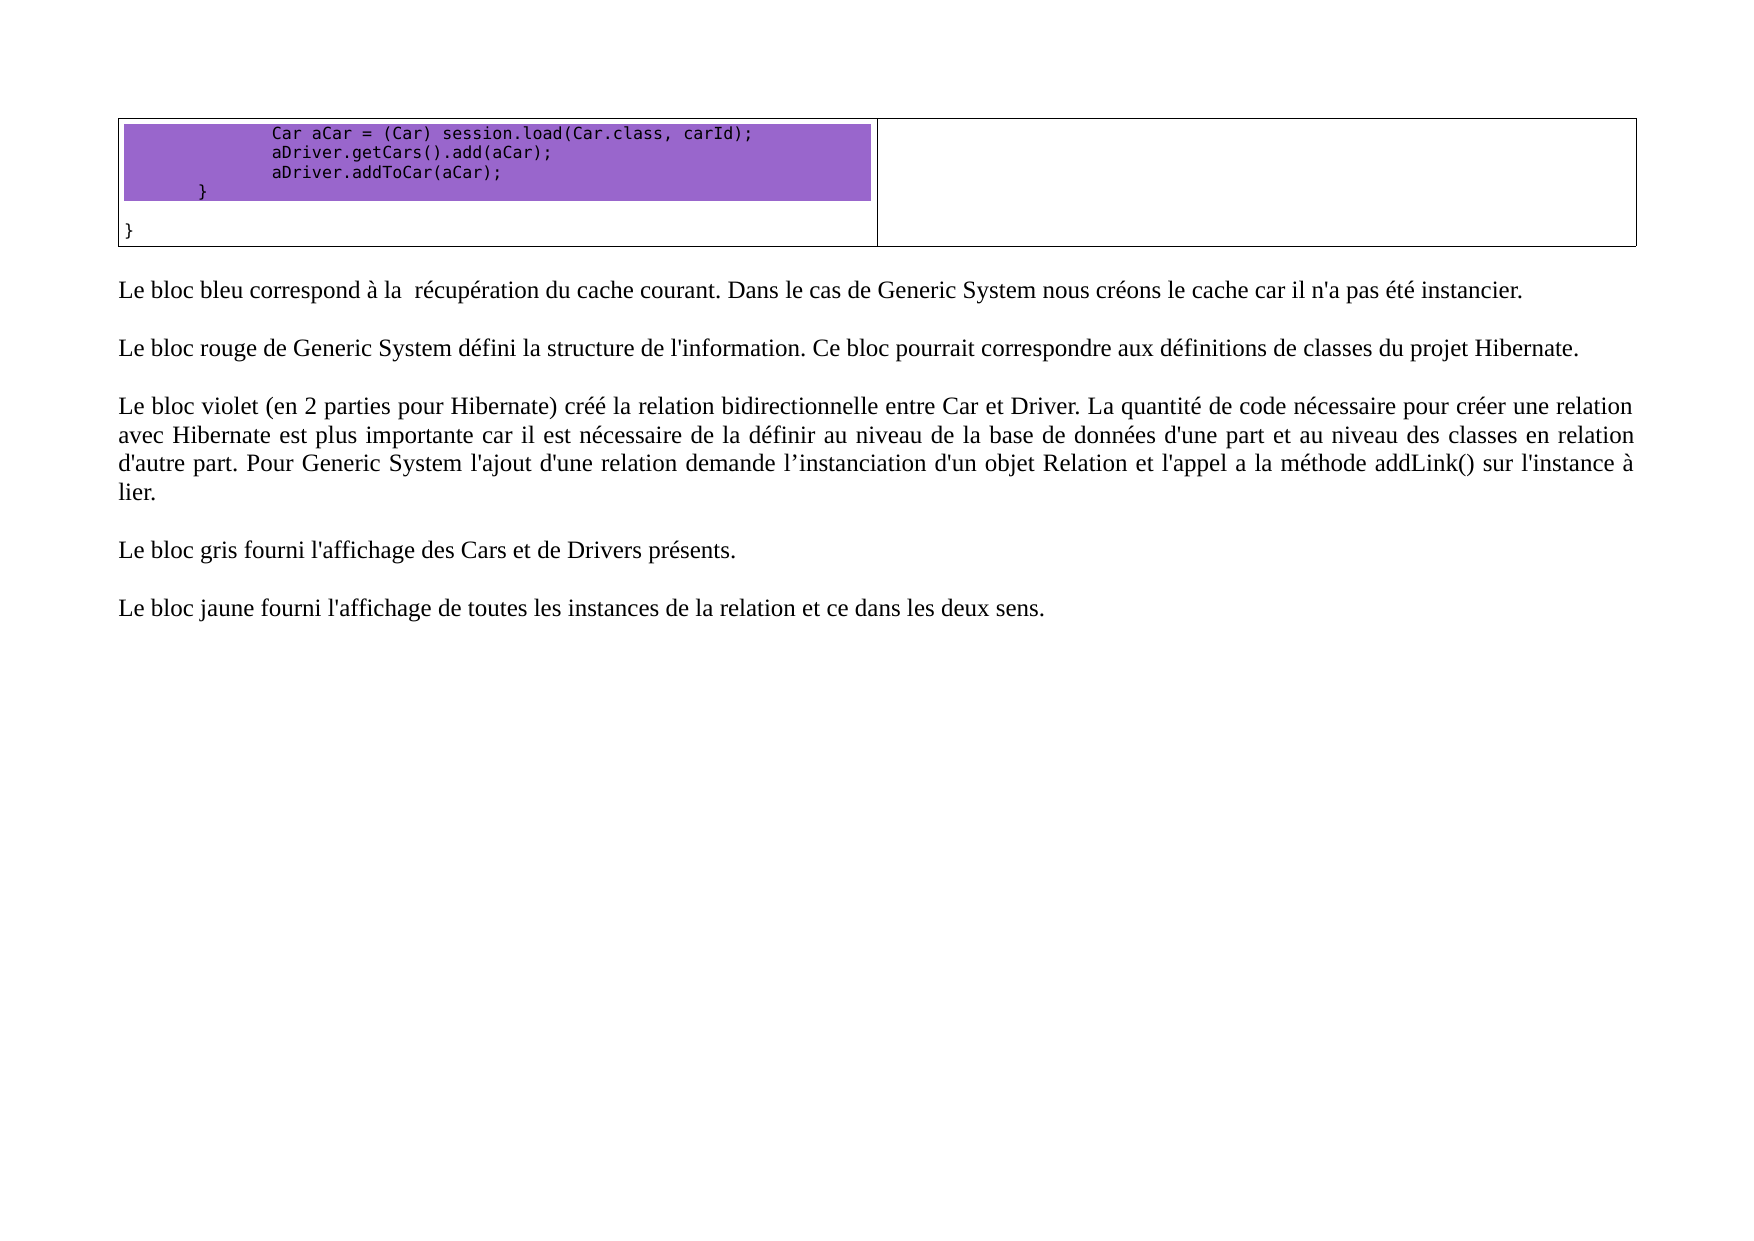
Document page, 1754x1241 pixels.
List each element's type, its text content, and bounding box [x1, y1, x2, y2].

table_header [878, 119, 1636, 246]
text Le bloc jaune fourni l'affichage de toutes les instances de la relation et ce dans les deux sens. [118, 593, 1636, 622]
table_header Car aCar = (Car) session.load(Car.class, carId); aDriver.getCars().add(aCar); aDriver.addToCar(aCar); } } [119, 119, 877, 246]
text Le bloc violet (en 2 parties pour Hibernate) créé la relation bidirectionnelle entre Car et Driver. La quantité de code nécessaire pour créer une relation avec Hibernate est plus importante car il est nécessaire de la définir au niveau de la base de données d'une part et au niveau des classes en relation d'autre part. Pour Generic System l'ajout d'une relation demande l’instanciation d'un objet Relation et l'appel a la méthode addLink() sur l'instance à lier. [118, 391, 1636, 506]
text Le bloc bleu correspond à la récupération du cache courant. Dans le cas de Generic System nous créons le cache car il n'a pas été instancier. [118, 275, 1636, 304]
text Le bloc rouge de Generic System défini la structure de l'information. Ce bloc pourrait correspondre aux définitions de classes du projet Hibernate. [118, 333, 1636, 362]
text Le bloc gris fourni l'affichage des Cars et de Drivers présents. [118, 535, 1636, 564]
